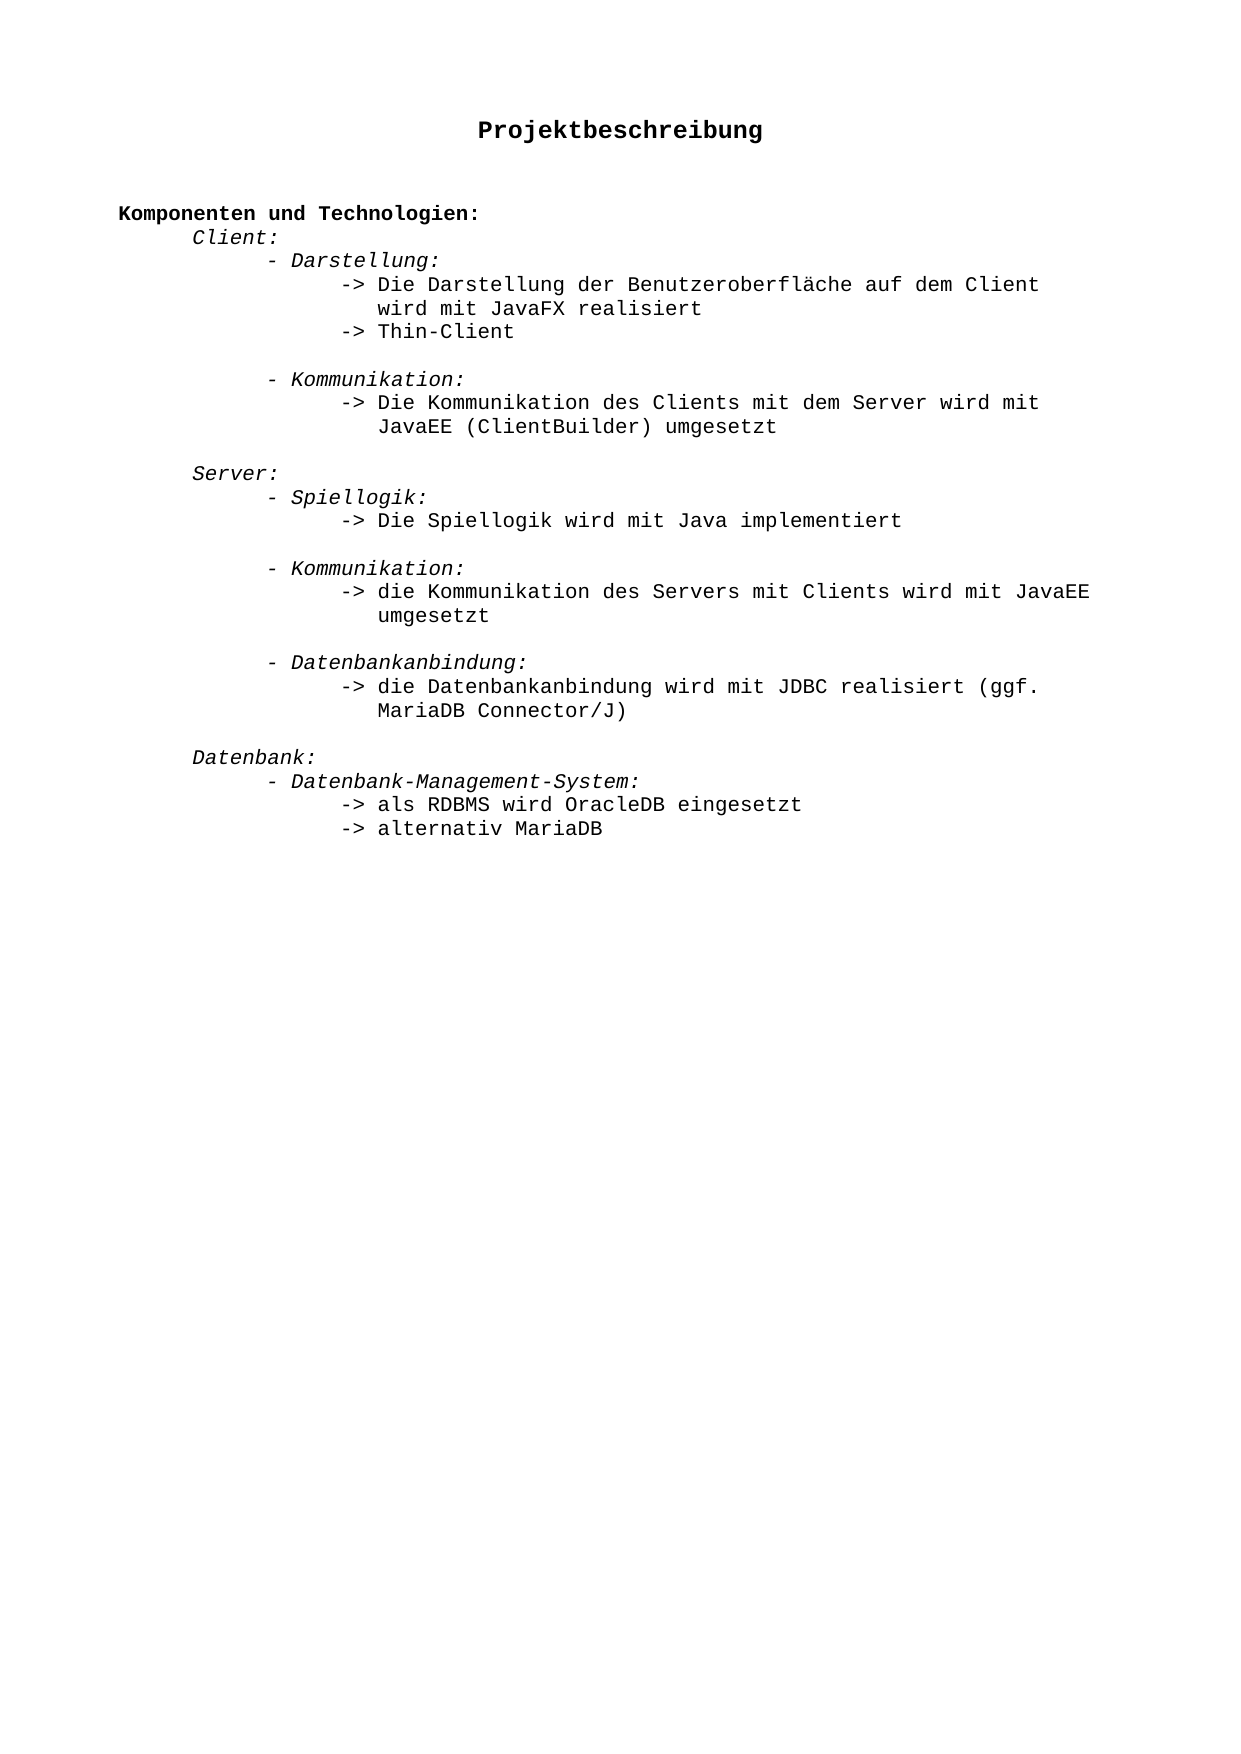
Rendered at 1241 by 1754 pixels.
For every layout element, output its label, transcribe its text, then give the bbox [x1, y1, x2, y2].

text -> die Datenbankanbindung wird mit JDBC realisiert (ggf. MariaDB Connector/J) [118, 676, 1122, 723]
text Client: [118, 227, 1122, 250]
text - Spiellogik: [118, 487, 1122, 511]
text -> Thin-Client [118, 321, 1122, 345]
text -> als RDBMS wird OracleDB eingesetzt [118, 794, 1122, 818]
text -> alternativ MariaDB [118, 818, 1122, 842]
text - Kommunikation: [118, 369, 1122, 392]
text -> Die Kommunikation des Clients mit dem Server wird mit JavaEE (ClientBuilder) umgesetzt [118, 392, 1122, 439]
text -> Die Darstellung der Benutzeroberfläche auf dem Client [118, 274, 1122, 298]
text wird mit JavaFX realisiert [118, 298, 1122, 321]
text - Kommunikation: [118, 558, 1122, 581]
text Komponenten und Technologien: [118, 203, 1122, 227]
text Projektbeschreibung [118, 118, 1122, 146]
text - Datenbankanbindung: [118, 652, 1122, 676]
text -> Die Spiellogik wird mit Java implementiert [118, 511, 1122, 534]
text Server: [118, 463, 1122, 487]
text - Darstellung: [118, 250, 1122, 274]
text - Datenbank-Management-System: [118, 771, 1122, 794]
text -> die Kommunikation des Servers mit Clients wird mit JavaEE umgesetzt [118, 581, 1122, 629]
text Datenbank: [118, 747, 1122, 771]
